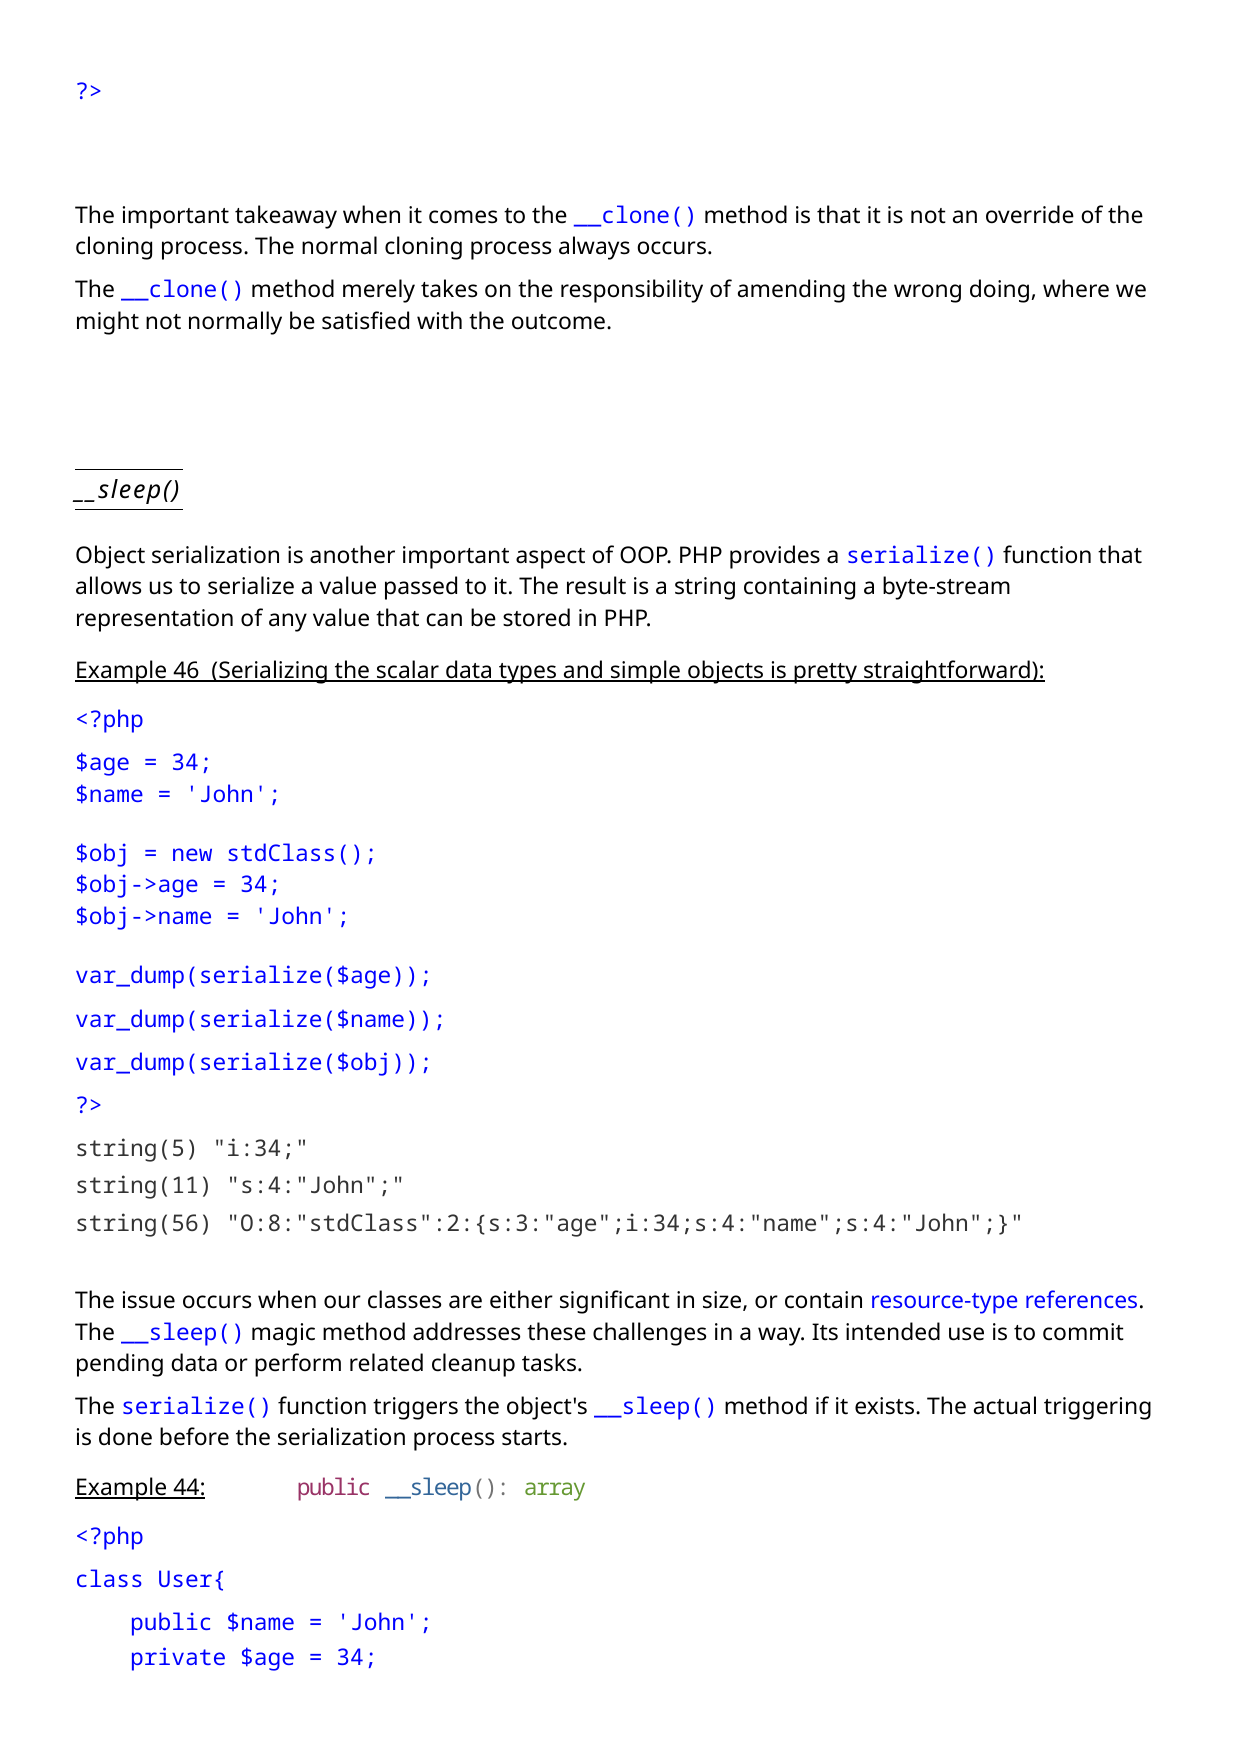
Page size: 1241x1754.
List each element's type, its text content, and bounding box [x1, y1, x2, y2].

text <?php [75, 1520, 1166, 1551]
text <?php [75, 703, 1166, 734]
text string(56) "O:8:"stdClass":2:{s:3:"age";i:34;s:4:"name";s:4:"John";}" [75, 1207, 1166, 1238]
text The __clone() method merely takes on the responsibility of amending the wrong doing, where we might not normally be satisfied with the outcome. [75, 273, 1166, 336]
text __sleep() [75, 469, 1166, 509]
text ?> [75, 1089, 1166, 1120]
text public $name = 'John'; [75, 1606, 1166, 1638]
text The serialize() function triggers the object's __sleep() method if it exists. The actual triggering is done before the serialization process starts. [75, 1390, 1166, 1453]
text $obj->age = 34; [75, 868, 1166, 900]
text $obj = new stdClass(); [75, 837, 1166, 868]
text Example 44: public __sleep(): array [75, 1471, 1166, 1502]
text $obj->name = 'John'; [75, 900, 1166, 931]
text The issue occurs when our classes are either significant in size, or contain resource-type references. The __sleep() magic method addresses these challenges in a way. Its intended use is to commit pending data or perform related cleanup tasks. [75, 1284, 1166, 1378]
text var_dump(serialize($age)); [75, 959, 1166, 991]
text string(5) "i:34;" [75, 1132, 1166, 1163]
text var_dump(serialize($name)); [75, 1002, 1166, 1034]
text string(11) "s:4:"John";" [75, 1169, 1166, 1201]
text private $age = 34; [75, 1641, 1166, 1672]
text class User{ [75, 1563, 1166, 1594]
text Example 46 (Serializing the scalar data types and simple objects is pretty straightforward): [75, 654, 1166, 685]
text The important takeaway when it comes to the __clone() method is that it is not an override of the cloning process. The normal cloning process always occurs. [75, 199, 1166, 261]
text var_dump(serialize($obj)); [75, 1046, 1166, 1077]
text $name = 'John'; [75, 778, 1166, 809]
text $age = 34; [75, 746, 1166, 778]
text ?> [75, 75, 1166, 106]
text Object serialization is another important aspect of OOP. PHP provides a serialize() function that allows us to serialize a value passed to it. The result is a string containing a byte-stream representation of any value that can be stored in PHP. [75, 539, 1166, 633]
